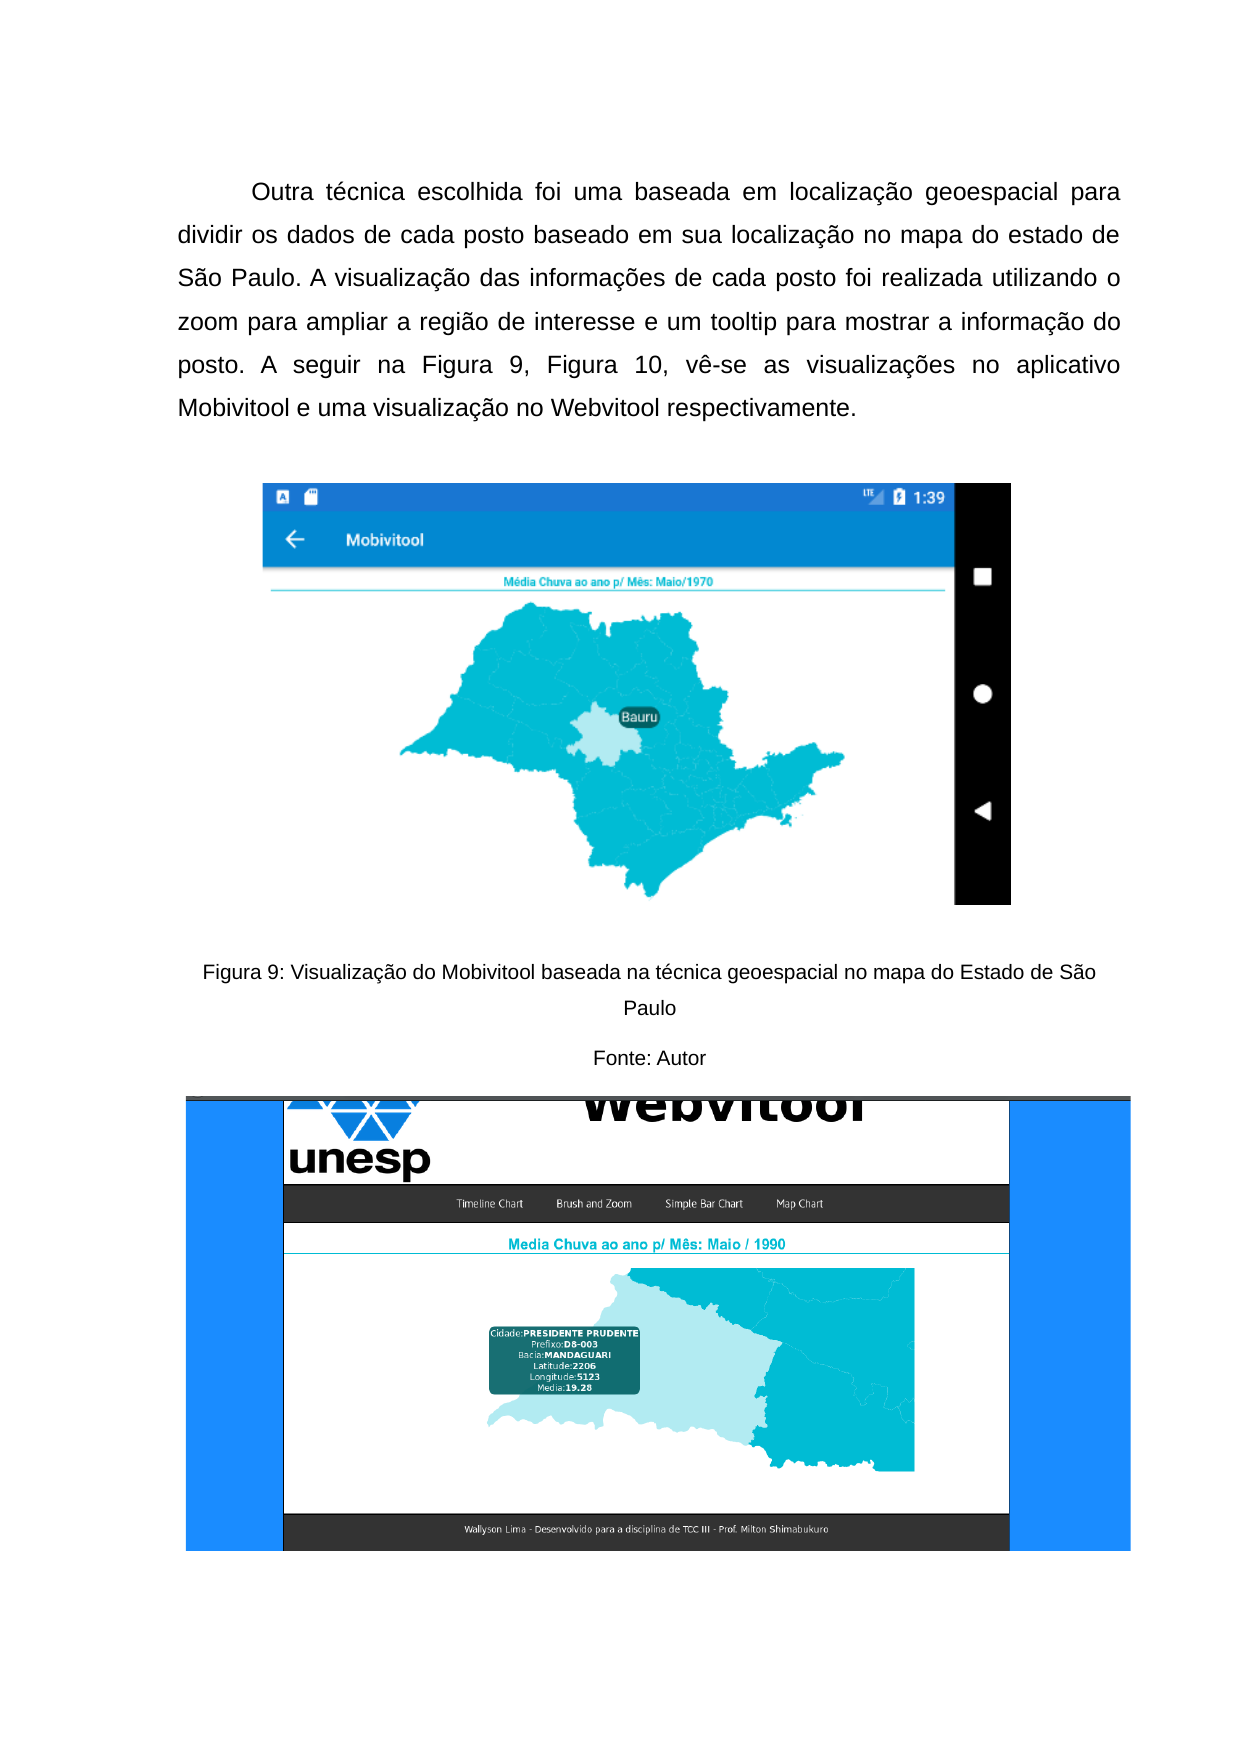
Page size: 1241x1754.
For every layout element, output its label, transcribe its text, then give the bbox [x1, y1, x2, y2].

picture [185, 1096, 1131, 1551]
text Fonte: Autor [177, 1046, 1122, 1070]
text Figura 9: Visualização do Mobivitool baseada na técnica geoespacial no mapa do Estado de São Paulo [177, 959, 1122, 1019]
picture [262, 483, 1011, 905]
text Outra técnica escolhida foi uma baseada em localização geoespacial para dividir os dados de cada posto baseado em sua localização no mapa do estado de São Paulo. A visualização das informações de cada posto foi realizada utilizando o zoom para ampliar a região de interesse e um tooltip para mostrar a informação do posto. A seguir na Figura 9, Figura 10, vê-se as visualizações no aplicativo Mobivitool e uma visualização no Webvitool respectivamente. [177, 177, 1122, 422]
